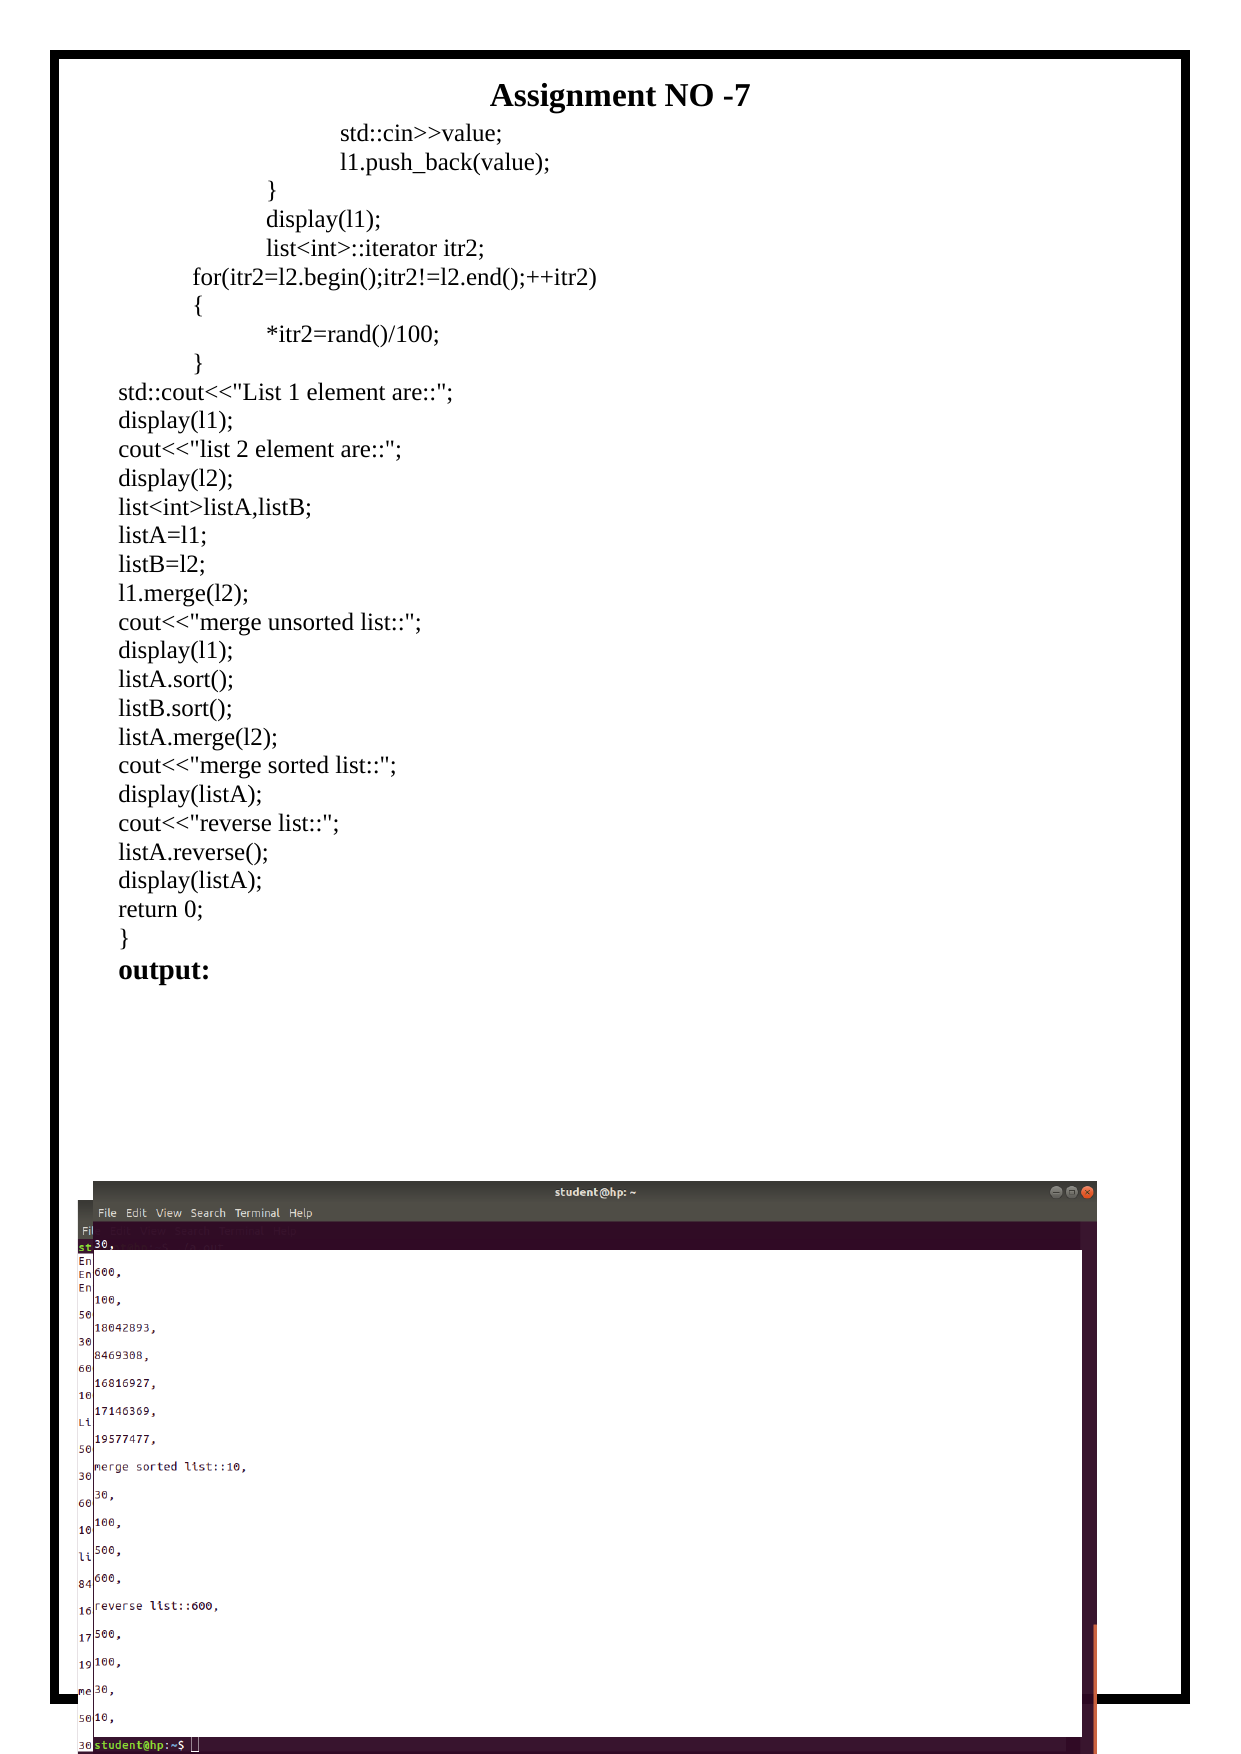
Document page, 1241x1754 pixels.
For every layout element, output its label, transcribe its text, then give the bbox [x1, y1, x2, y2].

text display(listA); [118, 866, 1122, 894]
text listB.sort(); [118, 693, 1122, 722]
text } [118, 923, 1122, 952]
text return 0; [118, 894, 1122, 923]
text std::cout<<"List 1 element are::"; [118, 377, 1122, 406]
text *itr2=rand()/100; [118, 319, 1122, 348]
text cout<<"reverse list::"; [118, 808, 1122, 837]
text output: [118, 952, 1122, 985]
text listA=l1; [118, 521, 1122, 549]
text cout<<"merge sorted list::"; [118, 751, 1122, 779]
text listA.sort(); [118, 664, 1122, 693]
text display(l2); [118, 463, 1122, 492]
text list<int>listA,listB; [118, 492, 1122, 521]
text display(l1); [118, 406, 1122, 434]
text for(itr2=l2.begin();itr2!=l2.end();++itr2) [118, 262, 1122, 291]
text } [118, 348, 1122, 377]
text cout<<"merge unsorted list::"; [118, 607, 1122, 636]
text } [118, 176, 1122, 204]
text listA.reverse(); [118, 837, 1122, 866]
text { [118, 291, 1122, 319]
text display(l1); [118, 636, 1122, 664]
text display(listA); [118, 779, 1122, 808]
text display(l1); [118, 204, 1122, 233]
text listB=l2; [118, 549, 1122, 578]
text listA.merge(l2); [118, 722, 1122, 751]
text l1.merge(l2); [118, 578, 1122, 607]
text cout<<"list 2 element are::"; [118, 434, 1122, 463]
text std::cin>>value; [118, 118, 1122, 147]
text list<int>::iterator itr2; [118, 233, 1122, 262]
text l1.push_back(value); [118, 147, 1122, 176]
